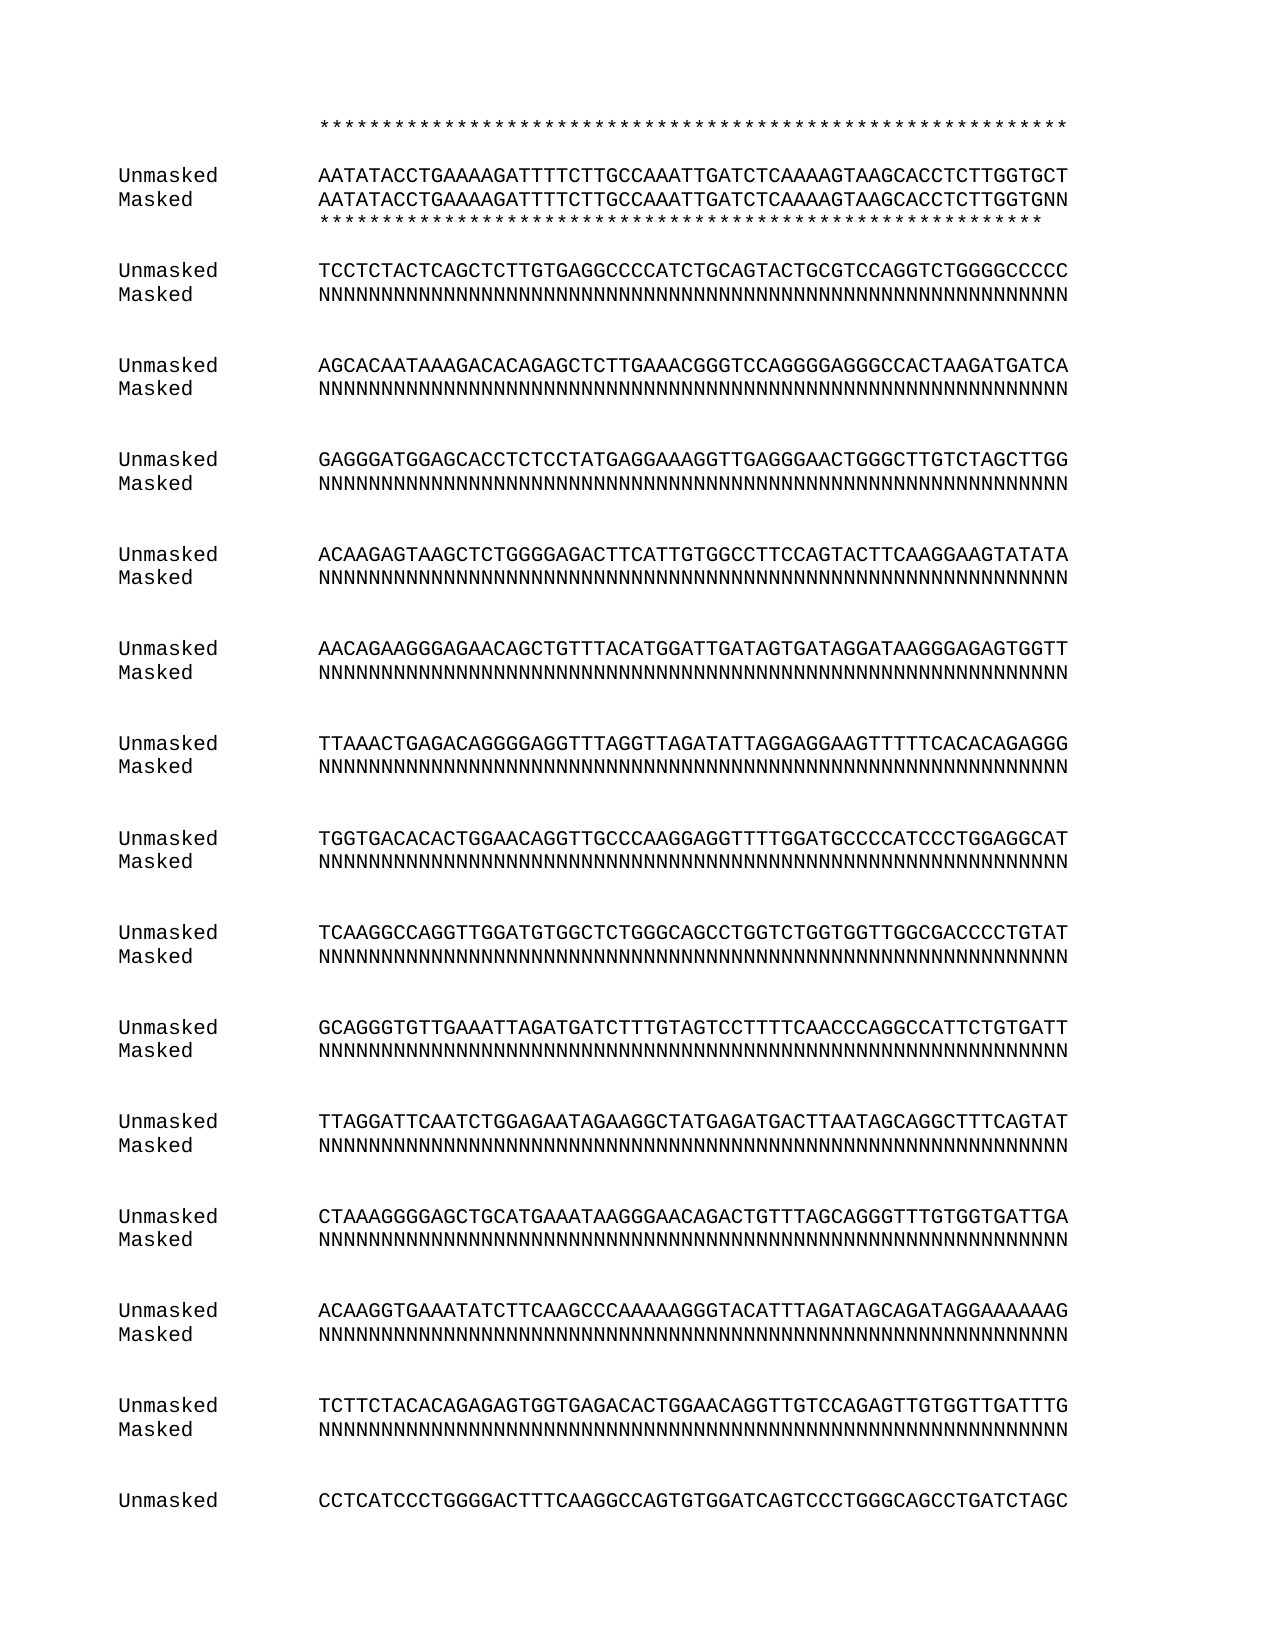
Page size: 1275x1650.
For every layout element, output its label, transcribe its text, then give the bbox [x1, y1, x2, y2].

text Masked NNNNNNNNNNNNNNNNNNNNNNNNNNNNNNNNNNNNNNNNNNNNNNNNNNNNNNNNNNNN [118, 1040, 1157, 1064]
text ************************************************************ [118, 118, 1157, 142]
text Unmasked TTAGGATTCAATCTGGAGAATAGAAGGCTATGAGATGACTTAATAGCAGGCTTTCAGTAT [118, 1111, 1157, 1135]
text Unmasked TCCTCTACTCAGCTCTTGTGAGGCCCCATCTGCAGTACTGCGTCCAGGTCTGGGGCCCCC [118, 260, 1157, 284]
text ********************************************************** [118, 213, 1157, 236]
text Unmasked AGCACAATAAAGACACAGAGCTCTTGAAACGGGTCCAGGGGAGGGCCACTAAGATGATCA [118, 354, 1157, 378]
text Unmasked GCAGGGTGTTGAAATTAGATGATCTTTGTAGTCCTTTTCAACCCAGGCCATTCTGTGATT [118, 1017, 1157, 1040]
text Unmasked ACAAGAGTAAGCTCTGGGGAGACTTCATTGTGGCCTTCCAGTACTTCAAGGAAGTATATA [118, 544, 1157, 567]
text Masked NNNNNNNNNNNNNNNNNNNNNNNNNNNNNNNNNNNNNNNNNNNNNNNNNNNNNNNNNNNN [118, 851, 1157, 875]
text Masked NNNNNNNNNNNNNNNNNNNNNNNNNNNNNNNNNNNNNNNNNNNNNNNNNNNNNNNNNNNN [118, 378, 1157, 402]
text Masked NNNNNNNNNNNNNNNNNNNNNNNNNNNNNNNNNNNNNNNNNNNNNNNNNNNNNNNNNNNN [118, 1229, 1157, 1253]
text Masked NNNNNNNNNNNNNNNNNNNNNNNNNNNNNNNNNNNNNNNNNNNNNNNNNNNNNNNNNNNN [118, 757, 1157, 780]
text Unmasked TCTTCTACACAGAGAGTGGTGAGACACTGGAACAGGTTGTCCAGAGTTGTGGTTGATTTG [118, 1395, 1157, 1419]
text Unmasked CTAAAGGGGAGCTGCATGAAATAAGGGAACAGACTGTTTAGCAGGGTTTGTGGTGATTGA [118, 1206, 1157, 1229]
text Unmasked TCAAGGCCAGGTTGGATGTGGCTCTGGGCAGCCTGGTCTGGTGGTTGGCGACCCCTGTAT [118, 922, 1157, 946]
text Unmasked CCTCATCCCTGGGGACTTTCAAGGCCAGTGTGGATCAGTCCCTGGGCAGCCTGATCTAGC [118, 1489, 1157, 1513]
text Masked NNNNNNNNNNNNNNNNNNNNNNNNNNNNNNNNNNNNNNNNNNNNNNNNNNNNNNNNNNNN [118, 1419, 1157, 1442]
text Masked NNNNNNNNNNNNNNNNNNNNNNNNNNNNNNNNNNNNNNNNNNNNNNNNNNNNNNNNNNNN [118, 1135, 1157, 1158]
text Unmasked GAGGGATGGAGCACCTCTCCTATGAGGAAAGGTTGAGGGAACTGGGCTTGTCTAGCTTGG [118, 449, 1157, 473]
text Masked NNNNNNNNNNNNNNNNNNNNNNNNNNNNNNNNNNNNNNNNNNNNNNNNNNNNNNNNNNNN [118, 284, 1157, 307]
text Masked AATATACCTGAAAAGATTTTCTTGCCAAATTGATCTCAAAAGTAAGCACCTCTTGGTGNN [118, 189, 1157, 213]
text Unmasked TTAAACTGAGACAGGGGAGGTTTAGGTTAGATATTAGGAGGAAGTTTTTCACACAGAGGG [118, 733, 1157, 757]
text Unmasked AATATACCTGAAAAGATTTTCTTGCCAAATTGATCTCAAAAGTAAGCACCTCTTGGTGCT [118, 165, 1157, 189]
text Masked NNNNNNNNNNNNNNNNNNNNNNNNNNNNNNNNNNNNNNNNNNNNNNNNNNNNNNNNNNNN [118, 662, 1157, 686]
text Unmasked ACAAGGTGAAATATCTTCAAGCCCAAAAAGGGTACATTTAGATAGCAGATAGGAAAAAAG [118, 1300, 1157, 1324]
text Unmasked AACAGAAGGGAGAACAGCTGTTTACATGGATTGATAGTGATAGGATAAGGGAGAGTGGTT [118, 638, 1157, 662]
text Masked NNNNNNNNNNNNNNNNNNNNNNNNNNNNNNNNNNNNNNNNNNNNNNNNNNNNNNNNNNNN [118, 946, 1157, 969]
text Masked NNNNNNNNNNNNNNNNNNNNNNNNNNNNNNNNNNNNNNNNNNNNNNNNNNNNNNNNNNNN [118, 1324, 1157, 1348]
text Masked NNNNNNNNNNNNNNNNNNNNNNNNNNNNNNNNNNNNNNNNNNNNNNNNNNNNNNNNNNNN [118, 567, 1157, 591]
text Masked NNNNNNNNNNNNNNNNNNNNNNNNNNNNNNNNNNNNNNNNNNNNNNNNNNNNNNNNNNNN [118, 473, 1157, 496]
text Unmasked TGGTGACACACTGGAACAGGTTGCCCAAGGAGGTTTTGGATGCCCCATCCCTGGAGGCAT [118, 827, 1157, 851]
